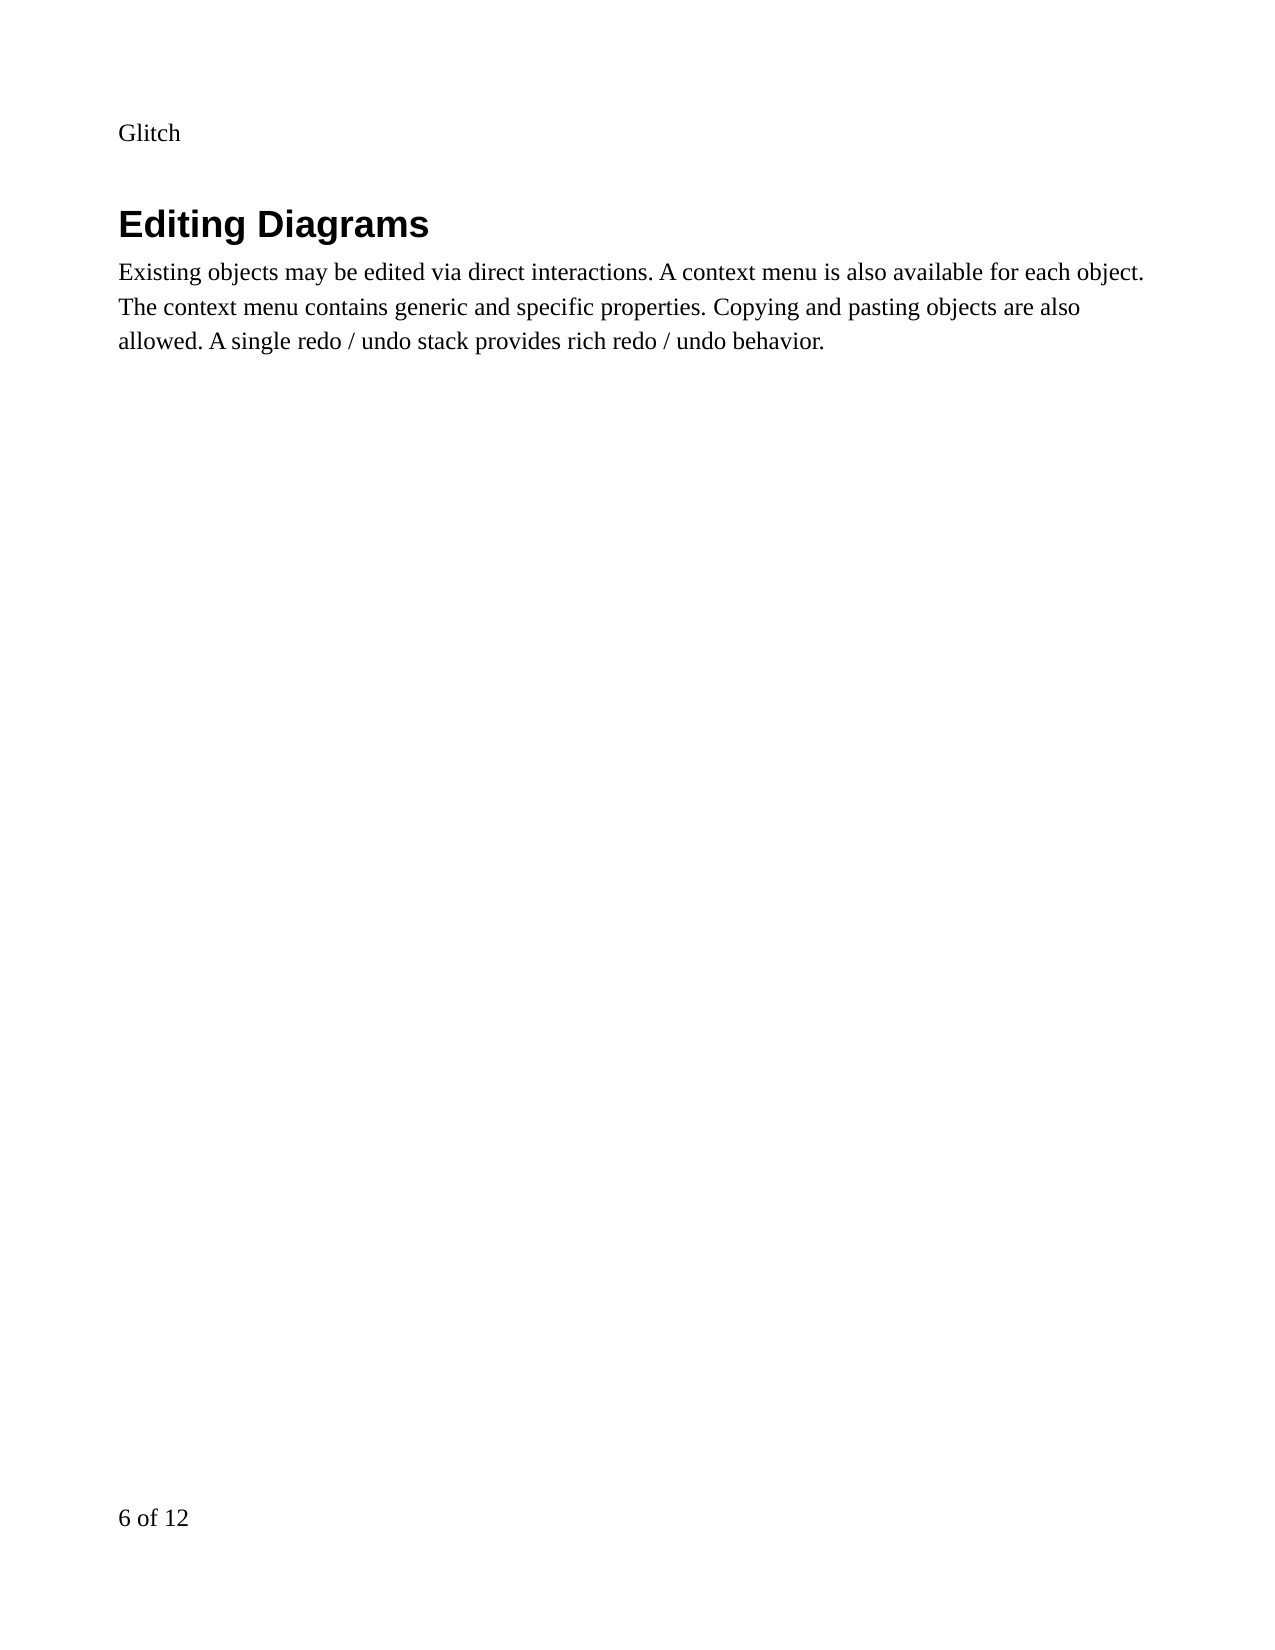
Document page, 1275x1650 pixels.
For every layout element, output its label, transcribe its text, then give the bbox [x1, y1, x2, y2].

subtitle Editing Diagrams [118, 201, 1157, 245]
text Existing objects may be edited via direct interactions. A context menu is also available for each object. The context menu contains generic and specific properties. Copying and pasting objects are also allowed. A single redo / undo stack provides rich redo / undo behavior. [118, 257, 1157, 355]
